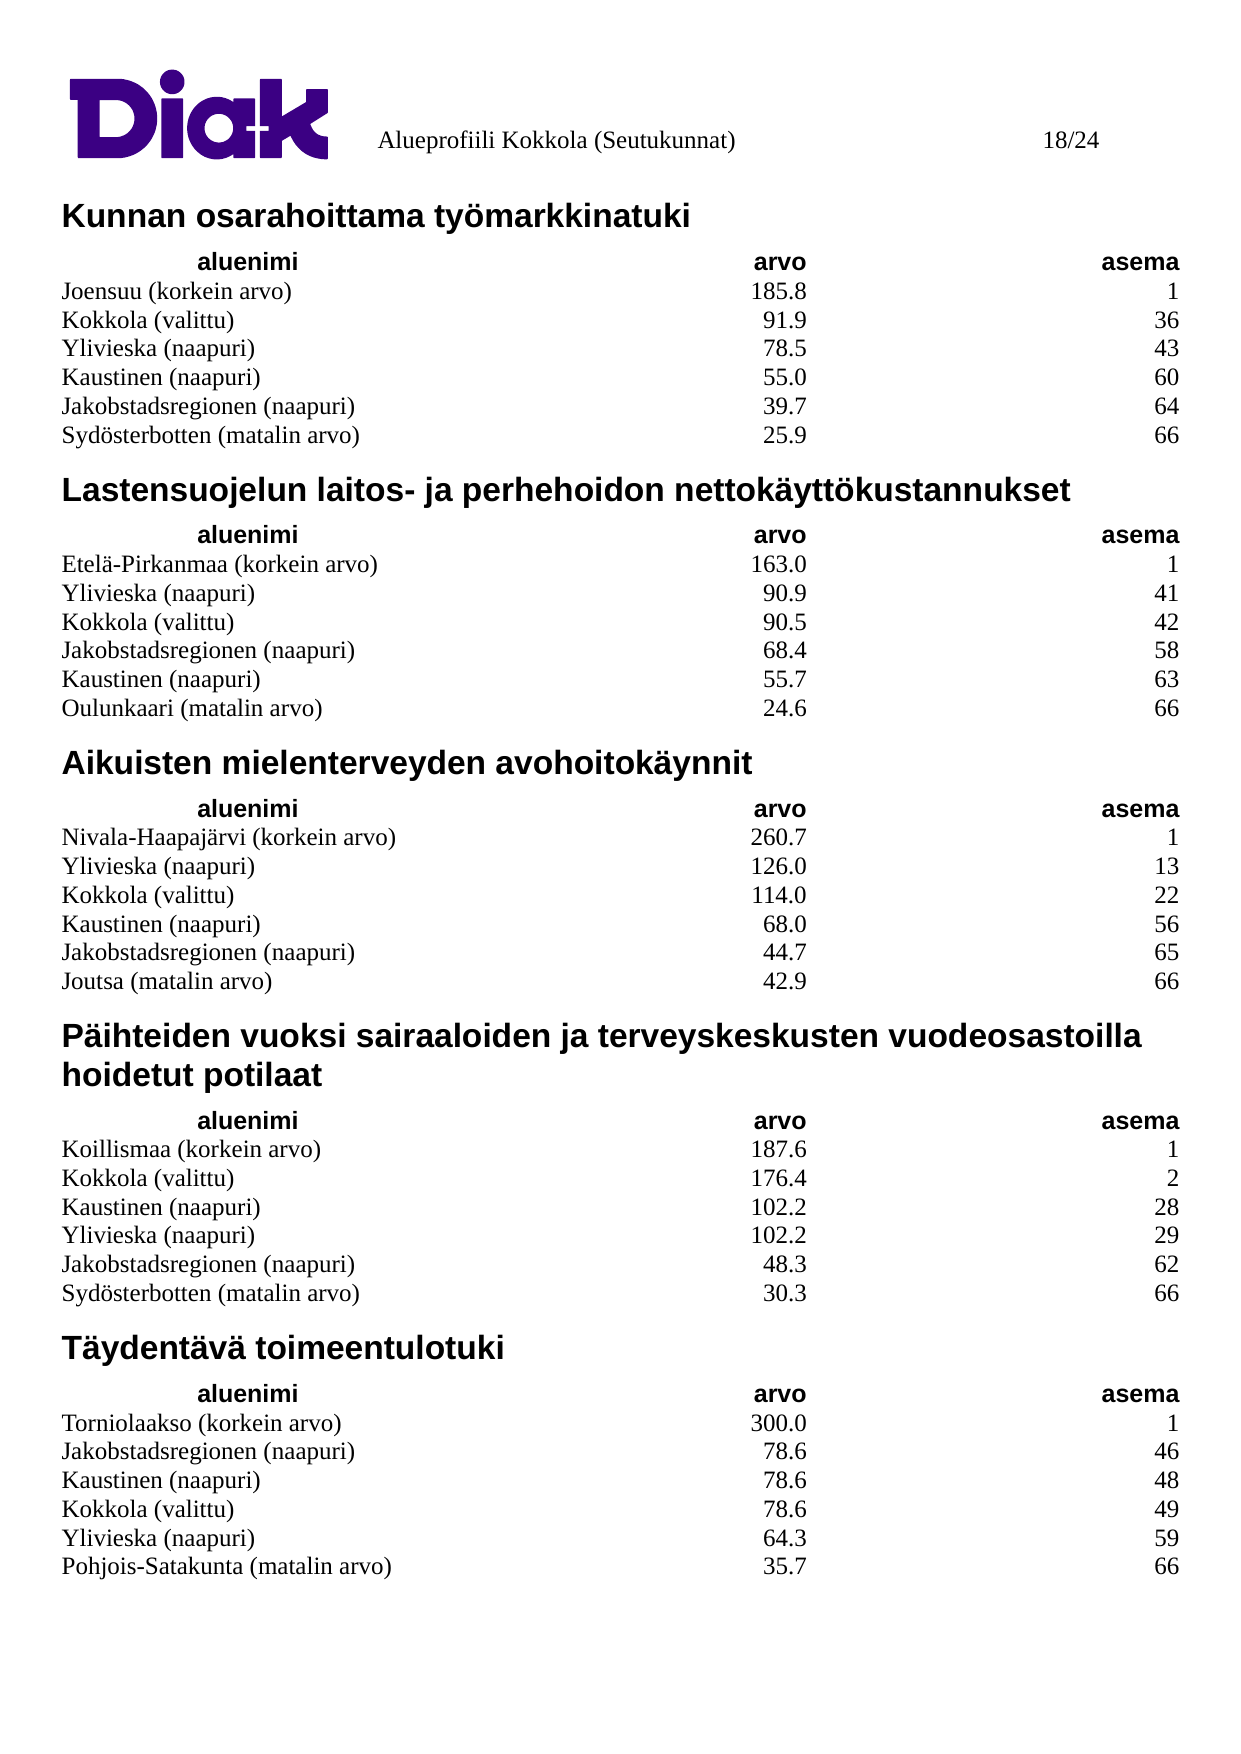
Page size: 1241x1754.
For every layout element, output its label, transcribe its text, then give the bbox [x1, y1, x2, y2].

table_cell Sydösterbotten (matalin arvo) [61, 1278, 434, 1307]
table_cell 78.6 [434, 1436, 806, 1465]
table_cell Kokkola (valittu) [61, 1163, 434, 1192]
table_header asema [806, 521, 1179, 549]
table_cell 64.3 [434, 1523, 806, 1551]
table_header aluenimi [61, 1106, 434, 1134]
table_cell 2 [806, 1163, 1179, 1192]
table_cell 13 [806, 851, 1179, 880]
table_header arvo [434, 1106, 806, 1134]
table_cell 29 [806, 1221, 1179, 1249]
table_cell 187.6 [434, 1134, 806, 1163]
table_cell 260.7 [434, 823, 806, 851]
table_cell 66 [806, 966, 1179, 995]
table_cell Joensuu (korkein arvo) [61, 276, 434, 305]
table_cell 66 [806, 693, 1179, 722]
table_cell Oulunkaari (matalin arvo) [61, 693, 434, 722]
table_cell Ylivieska (naapuri) [61, 851, 434, 880]
subtitle Täydentävä toimeentulotuki [61, 1328, 1179, 1366]
table_cell 22 [806, 880, 1179, 909]
table_cell 56 [806, 909, 1179, 937]
table_cell 68.4 [434, 636, 806, 664]
table_cell 59 [806, 1523, 1179, 1551]
table_cell 90.9 [434, 578, 806, 607]
table_cell 1 [806, 549, 1179, 578]
table_cell 1 [806, 1408, 1179, 1436]
table_cell 102.2 [434, 1221, 806, 1249]
table_header aluenimi [61, 247, 434, 276]
table_header arvo [434, 1379, 806, 1408]
table_cell 48 [806, 1465, 1179, 1494]
table_cell 66 [806, 1551, 1179, 1580]
table_cell 102.2 [434, 1192, 806, 1221]
table_cell 55.7 [434, 664, 806, 693]
table_header asema [806, 1379, 1179, 1408]
table_cell 58 [806, 636, 1179, 664]
table_header arvo [434, 794, 806, 822]
table_cell 176.4 [434, 1163, 806, 1192]
table_cell Sydösterbotten (matalin arvo) [61, 420, 434, 448]
table_cell Torniolaakso (korkein arvo) [61, 1408, 434, 1436]
subtitle Lastensuojelun laitos- ja perhehoidon nettokäyttökustannukset [61, 469, 1179, 508]
table_cell 163.0 [434, 549, 806, 578]
table_cell 28 [806, 1192, 1179, 1221]
table_cell 41 [806, 578, 1179, 607]
table_cell Kaustinen (naapuri) [61, 362, 434, 391]
table_header arvo [434, 521, 806, 549]
table_cell Ylivieska (naapuri) [61, 1221, 434, 1249]
table_cell 1 [806, 276, 1179, 305]
table_cell Ylivieska (naapuri) [61, 334, 434, 362]
table_cell Ylivieska (naapuri) [61, 1523, 434, 1551]
table_cell 78.5 [434, 334, 806, 362]
table_cell 66 [806, 1278, 1179, 1307]
table_cell Kokkola (valittu) [61, 607, 434, 636]
table_cell 46 [806, 1436, 1179, 1465]
table_cell 25.9 [434, 420, 806, 448]
table_cell 90.5 [434, 607, 806, 636]
table_cell Jakobstadsregionen (naapuri) [61, 636, 434, 664]
table_cell Joutsa (matalin arvo) [61, 966, 434, 995]
table_cell Jakobstadsregionen (naapuri) [61, 1249, 434, 1278]
table_cell 60 [806, 362, 1179, 391]
table_cell 91.9 [434, 305, 806, 333]
table_cell 64 [806, 391, 1179, 420]
table_header asema [806, 1106, 1179, 1134]
table_cell Kaustinen (naapuri) [61, 664, 434, 693]
table_header aluenimi [61, 794, 434, 822]
table_cell Kokkola (valittu) [61, 1494, 434, 1523]
table_cell 185.8 [434, 276, 806, 305]
table_header aluenimi [61, 521, 434, 549]
table_cell 42.9 [434, 966, 806, 995]
table_cell 114.0 [434, 880, 806, 909]
table_cell Kokkola (valittu) [61, 880, 434, 909]
table_header asema [806, 247, 1179, 276]
table_cell 43 [806, 334, 1179, 362]
table_header asema [806, 794, 1179, 822]
table_cell 48.3 [434, 1249, 806, 1278]
table_cell 300.0 [434, 1408, 806, 1436]
table_cell 49 [806, 1494, 1179, 1523]
table_cell 66 [806, 420, 1179, 448]
table_cell 78.6 [434, 1494, 806, 1523]
table_cell Kaustinen (naapuri) [61, 1465, 434, 1494]
table_cell 78.6 [434, 1465, 806, 1494]
table_cell Kaustinen (naapuri) [61, 1192, 434, 1221]
table_cell 63 [806, 664, 1179, 693]
table_cell 126.0 [434, 851, 806, 880]
table_header arvo [434, 247, 806, 276]
subtitle Aikuisten mielenterveyden avohoitokäynnit [61, 743, 1179, 781]
table_cell Etelä-Pirkanmaa (korkein arvo) [61, 549, 434, 578]
table_cell Kokkola (valittu) [61, 305, 434, 333]
table_cell 1 [806, 823, 1179, 851]
table_cell Jakobstadsregionen (naapuri) [61, 391, 434, 420]
table_header aluenimi [61, 1379, 434, 1408]
table_cell 36 [806, 305, 1179, 333]
subtitle Kunnan osarahoittama työmarkkinatuki [61, 196, 1179, 235]
table_cell Nivala-Haapajärvi (korkein arvo) [61, 823, 434, 851]
table_cell Jakobstadsregionen (naapuri) [61, 1436, 434, 1465]
table_cell 35.7 [434, 1551, 806, 1580]
subtitle Päihteiden vuoksi sairaaloiden ja terveyskeskusten vuodeosastoilla hoidetut potilaat [61, 1016, 1179, 1093]
table_cell 24.6 [434, 693, 806, 722]
table_cell 44.7 [434, 938, 806, 966]
table_cell 42 [806, 607, 1179, 636]
table_cell 62 [806, 1249, 1179, 1278]
table_cell Jakobstadsregionen (naapuri) [61, 938, 434, 966]
table_cell 1 [806, 1134, 1179, 1163]
table_cell 30.3 [434, 1278, 806, 1307]
table_cell 39.7 [434, 391, 806, 420]
table_cell Kaustinen (naapuri) [61, 909, 434, 937]
table_cell 55.0 [434, 362, 806, 391]
table_cell Ylivieska (naapuri) [61, 578, 434, 607]
table_cell 65 [806, 938, 1179, 966]
table_cell Pohjois-Satakunta (matalin arvo) [61, 1551, 434, 1580]
table_cell Koillismaa (korkein arvo) [61, 1134, 434, 1163]
table_cell 68.0 [434, 909, 806, 937]
